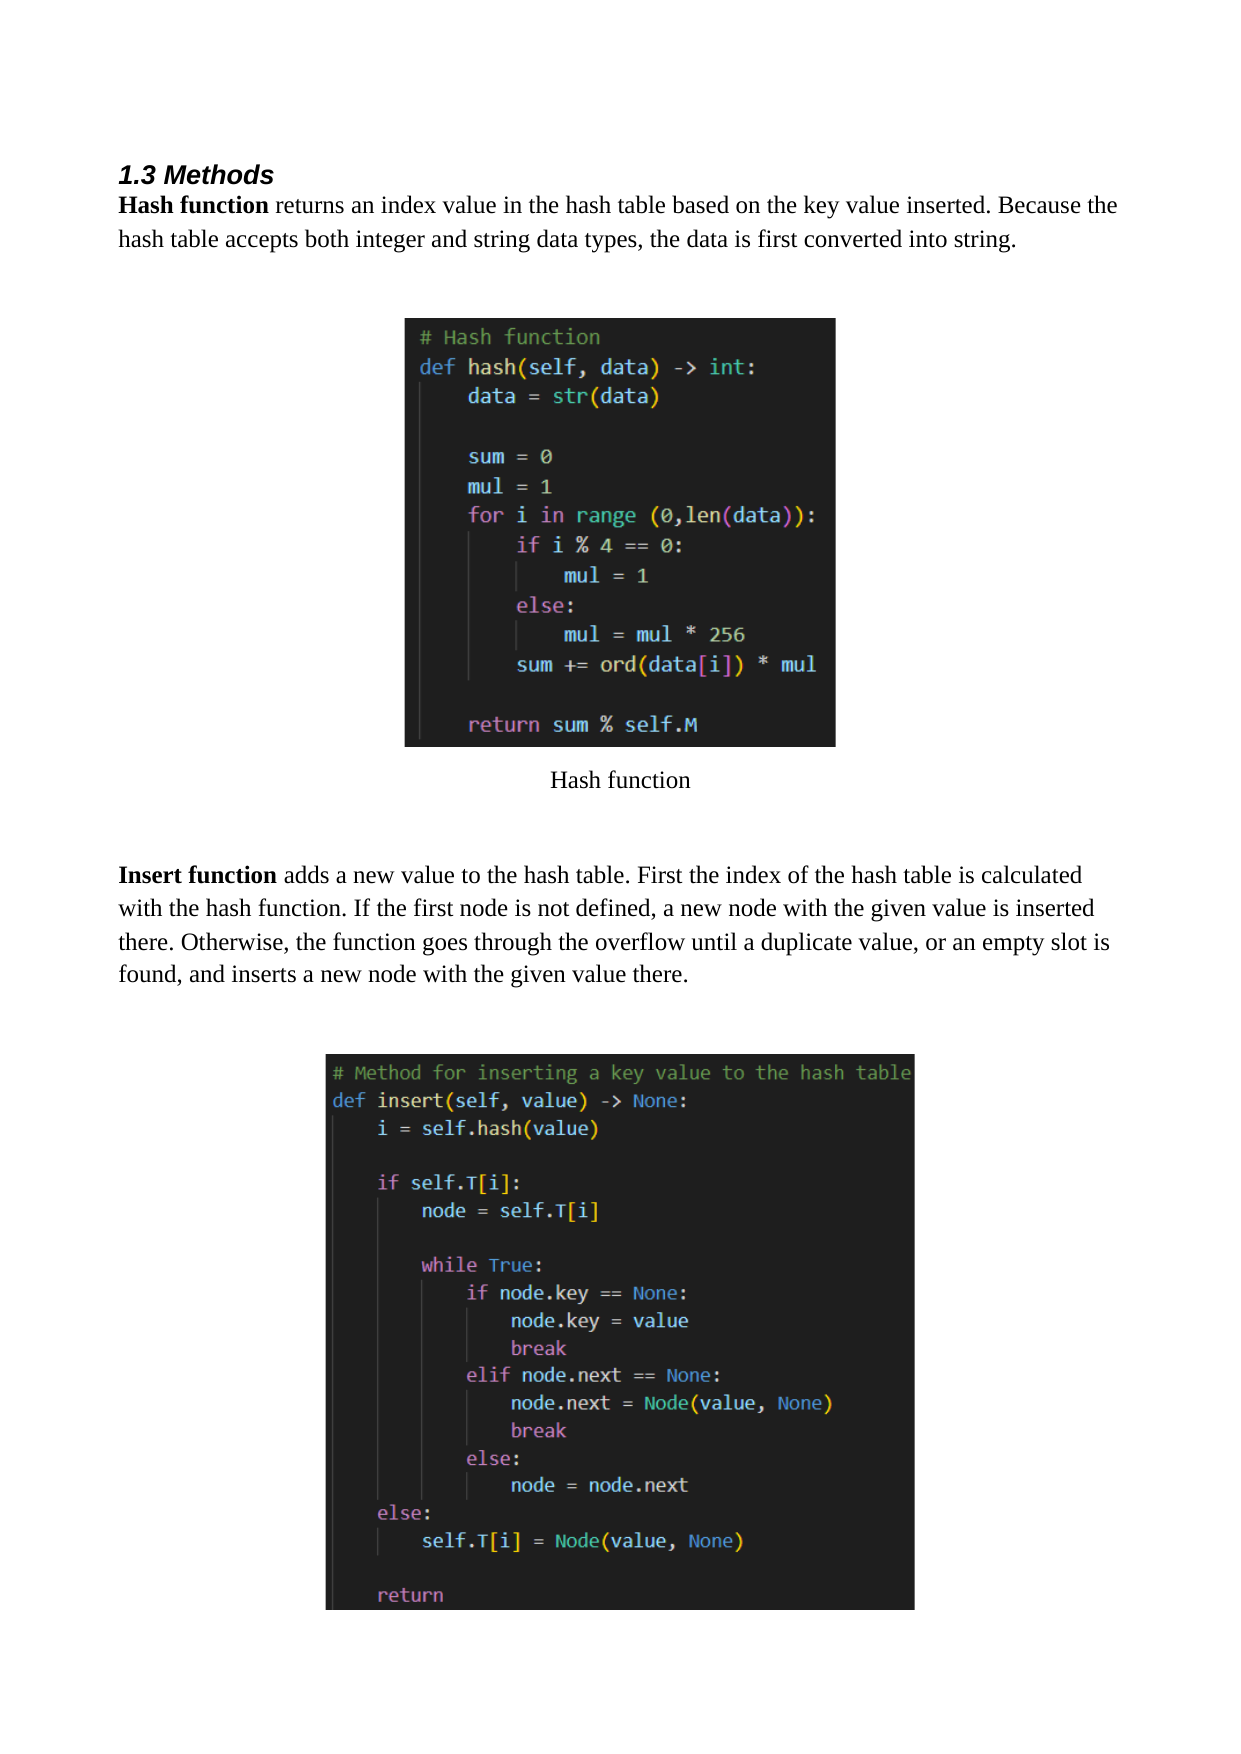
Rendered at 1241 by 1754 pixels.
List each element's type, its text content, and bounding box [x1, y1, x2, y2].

subtitle 1.3 Methods [118, 159, 1122, 191]
text Hash function [118, 765, 1122, 794]
text Hash function returns an index value in the hash table based on the key value inserted. Because the hash table accepts both integer and string data types, the data is first converted into string. [118, 191, 1122, 252]
text Insert function adds a new value to the hash table. First the index of the hash table is calculated with the hash function. If the first node is not defined, a new node with the given value is inserted there. Otherwise, the function goes through the overflow until a duplicate value, or an empty slot is found, and inserts a new node with the given value there. [118, 861, 1122, 988]
